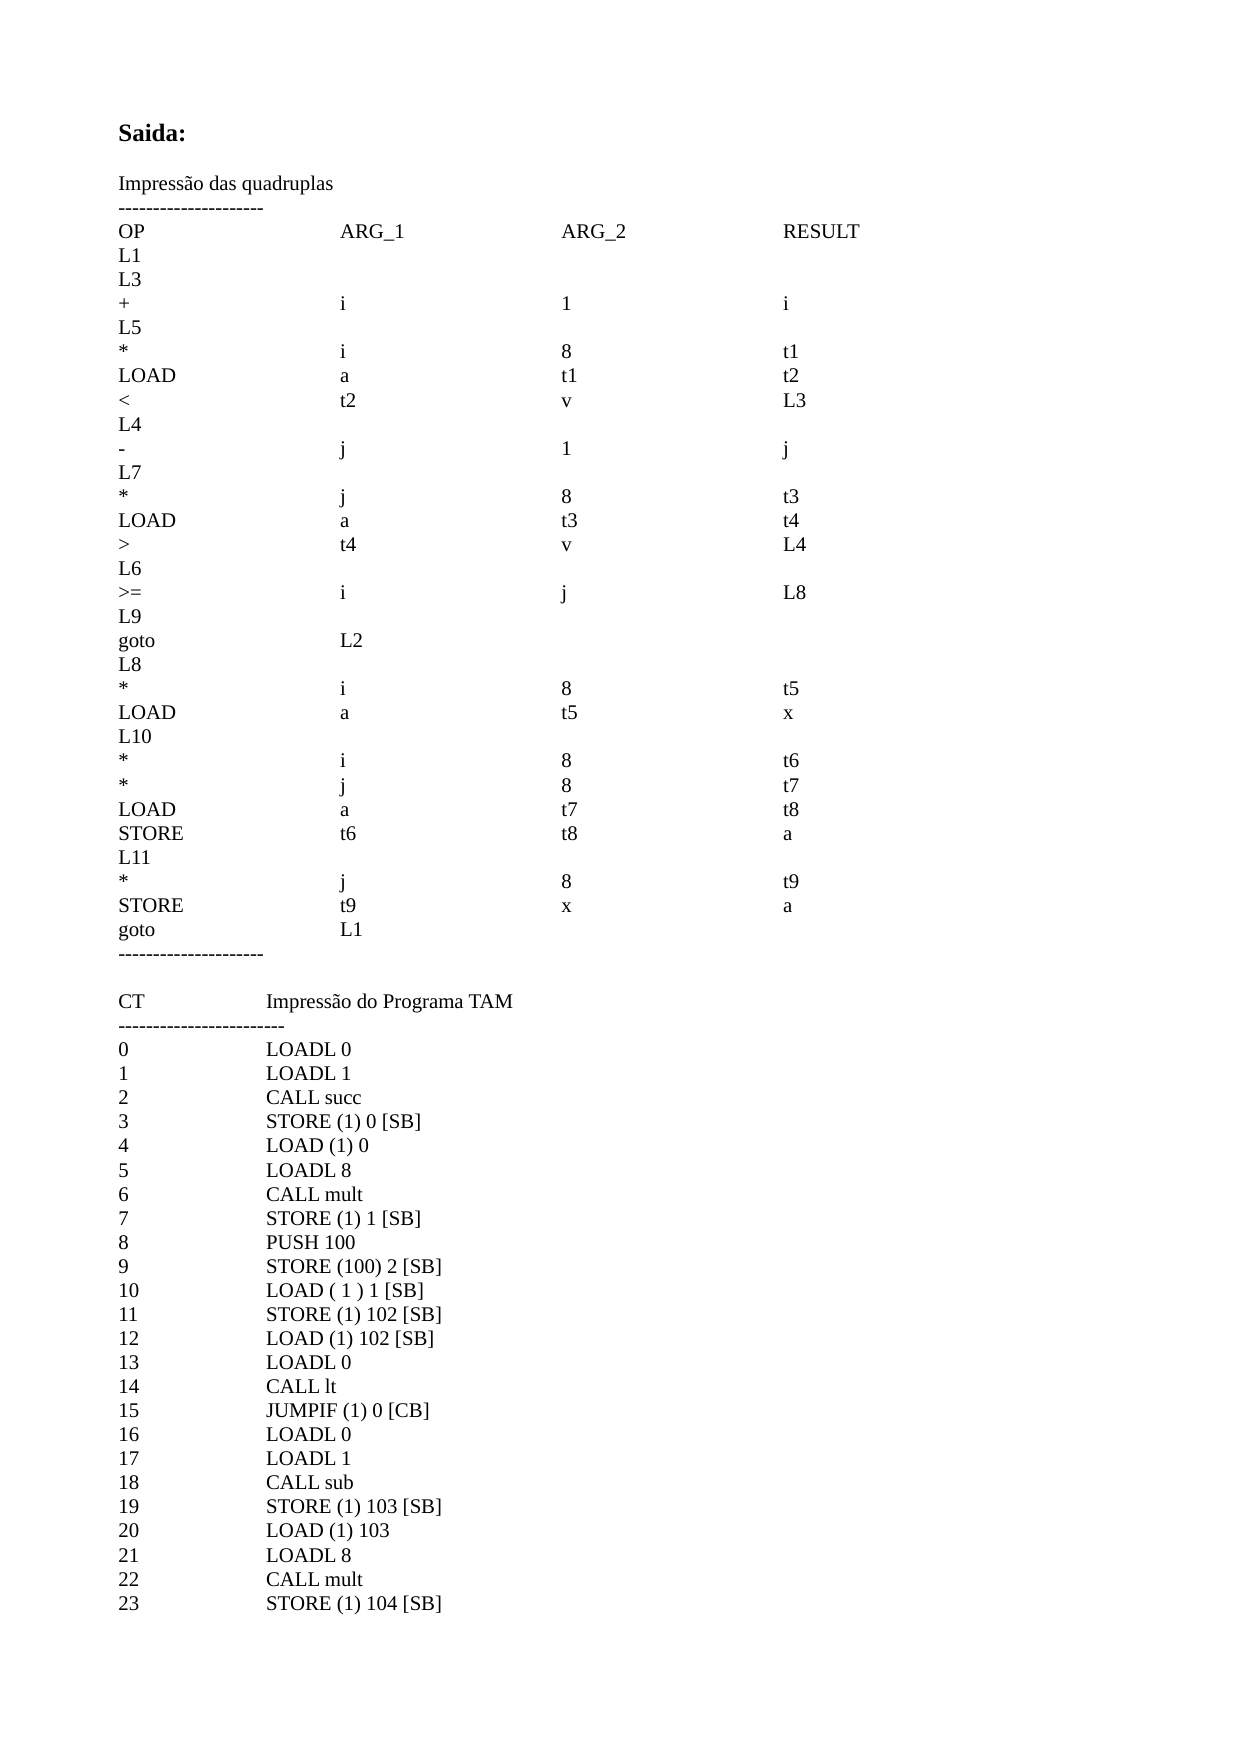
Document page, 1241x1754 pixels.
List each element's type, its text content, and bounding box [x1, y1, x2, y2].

text 18 CALL sub [118, 1470, 1122, 1494]
text LOAD a t1 t2 [118, 363, 1122, 387]
text 20 LOAD (1) 103 [118, 1518, 1122, 1542]
text STORE t6 t8 a [118, 821, 1122, 845]
text * j 8 t7 [118, 772, 1122, 797]
text STORE t9 x a [118, 893, 1122, 917]
text 14 CALL lt [118, 1374, 1122, 1398]
text L10 [118, 724, 1122, 748]
text 9 STORE (100) 2 [SB] [118, 1254, 1122, 1278]
text 15 JUMPIF (1) 0 [CB] [118, 1398, 1122, 1422]
text 23 STORE (1) 104 [SB] [118, 1591, 1122, 1615]
text 11 STORE (1) 102 [SB] [118, 1302, 1122, 1326]
text < t2 v L3 [118, 387, 1122, 412]
text 4 LOAD (1) 0 [118, 1133, 1122, 1157]
text 8 PUSH 100 [118, 1230, 1122, 1254]
text --------------------- [118, 195, 1122, 219]
text * i 8 t1 [118, 339, 1122, 363]
text - j 1 j [118, 436, 1122, 460]
text L11 [118, 845, 1122, 869]
text * i 8 t5 [118, 676, 1122, 700]
text >= i j L8 [118, 580, 1122, 604]
text --------------------- [118, 941, 1122, 965]
text 16 LOADL 0 [118, 1422, 1122, 1446]
text * j 8 t9 [118, 869, 1122, 893]
text 2 CALL succ [118, 1085, 1122, 1109]
text 21 LOADL 8 [118, 1542, 1122, 1567]
text 13 LOADL 0 [118, 1350, 1122, 1374]
text L9 [118, 604, 1122, 628]
text * j 8 t3 [118, 484, 1122, 508]
text 10 LOAD ( 1 ) 1 [SB] [118, 1278, 1122, 1302]
text L1 [118, 243, 1122, 267]
text 1 LOADL 1 [118, 1061, 1122, 1085]
text Saida: [118, 118, 1122, 147]
text goto L1 [118, 917, 1122, 941]
text ------------------------ [118, 1013, 1122, 1037]
text CT Impressão do Programa TAM [118, 989, 1122, 1013]
text L4 [118, 412, 1122, 436]
text LOAD a t3 t4 [118, 508, 1122, 532]
text L5 [118, 315, 1122, 339]
text 6 CALL mult [118, 1182, 1122, 1206]
text 3 STORE (1) 0 [SB] [118, 1109, 1122, 1133]
text + i 1 i [118, 291, 1122, 315]
text 22 CALL mult [118, 1567, 1122, 1591]
text 17 LOADL 1 [118, 1446, 1122, 1470]
text goto L2 [118, 628, 1122, 652]
text OP ARG_1 ARG_2 RESULT [118, 219, 1122, 243]
text 19 STORE (1) 103 [SB] [118, 1494, 1122, 1518]
text LOAD a t5 x [118, 700, 1122, 724]
text L8 [118, 652, 1122, 676]
text L7 [118, 460, 1122, 484]
text 5 LOADL 8 [118, 1157, 1122, 1182]
text > t4 v L4 [118, 532, 1122, 556]
text 0 LOADL 0 [118, 1037, 1122, 1061]
text 12 LOAD (1) 102 [SB] [118, 1326, 1122, 1350]
text 7 STORE (1) 1 [SB] [118, 1206, 1122, 1230]
text Impressão das quadruplas [118, 171, 1122, 195]
text L6 [118, 556, 1122, 580]
text * i 8 t6 [118, 748, 1122, 772]
text L3 [118, 267, 1122, 291]
text LOAD a t7 t8 [118, 797, 1122, 821]
